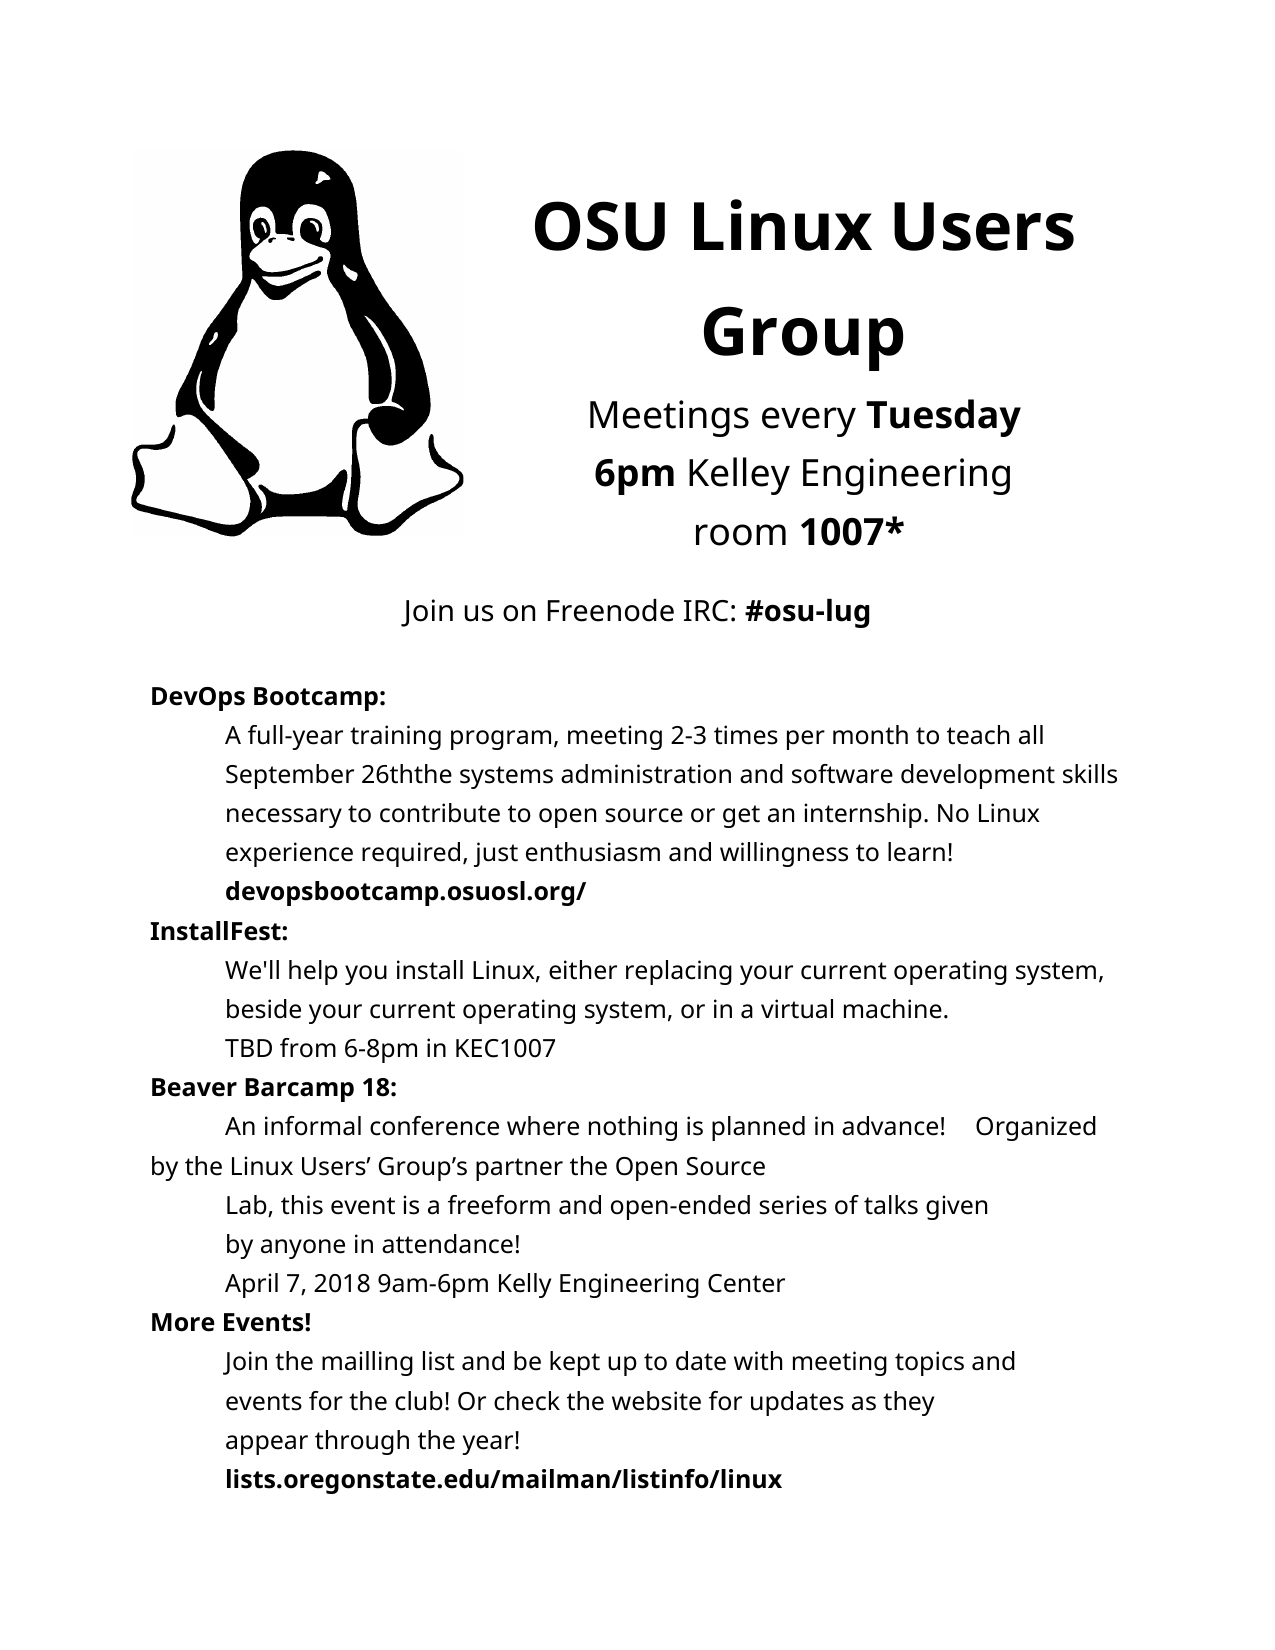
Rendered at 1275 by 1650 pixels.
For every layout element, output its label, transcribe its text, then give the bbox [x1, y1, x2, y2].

text Meetings every Tuesday [464, 388, 1125, 439]
text lists.oregonstate.edu/mailman/listinfo/linux [150, 1461, 1125, 1496]
text InstallFest: [150, 913, 1125, 947]
text TBD from 6-8pm in KEC1007 [225, 1031, 1125, 1065]
text Beaver Barcamp 18: [150, 1070, 1125, 1104]
picture [131, 150, 464, 537]
text A full-year training program, meeting 2-3 times per month to teach all September 26ththe systems administration and software development skills necessary to contribute to open source or get an internship. No Linux experience required, just enthusiasm and willingness to learn! [225, 717, 1125, 869]
text events for the club! Or check the website for updates as they [150, 1383, 1125, 1417]
text Join the mailling list and be kept up to date with meeting topics and [150, 1344, 1125, 1378]
text We'll help you install Linux, either replacing your current operating system, beside your current operating system, or in a virtual machine. [225, 952, 1125, 1026]
text devopsbootcamp.osuosl.org/ [225, 874, 1125, 908]
text appear through the year! [150, 1422, 1125, 1456]
text Join us on Freenode IRC: #osu-lug [150, 590, 1125, 630]
text An informal conference where nothing is planned in advance! Organized by the Linux Users’ Group’s partner the Open Source [150, 1109, 1125, 1182]
text DevOps Bootcamp: [150, 678, 1125, 712]
text by anyone in attendance! [150, 1226, 1125, 1261]
text OSU Linux Users Group [464, 179, 1125, 374]
text 6pm Kelley Engineering [464, 447, 1125, 498]
text More Events! [150, 1305, 1125, 1339]
text Lab, this event is a freeform and open-ended series of talks given [150, 1187, 1125, 1221]
text room 1007* [150, 505, 1125, 556]
text April 7, 2018 9am-6pm Kelly Engineering Center [150, 1266, 1125, 1300]
